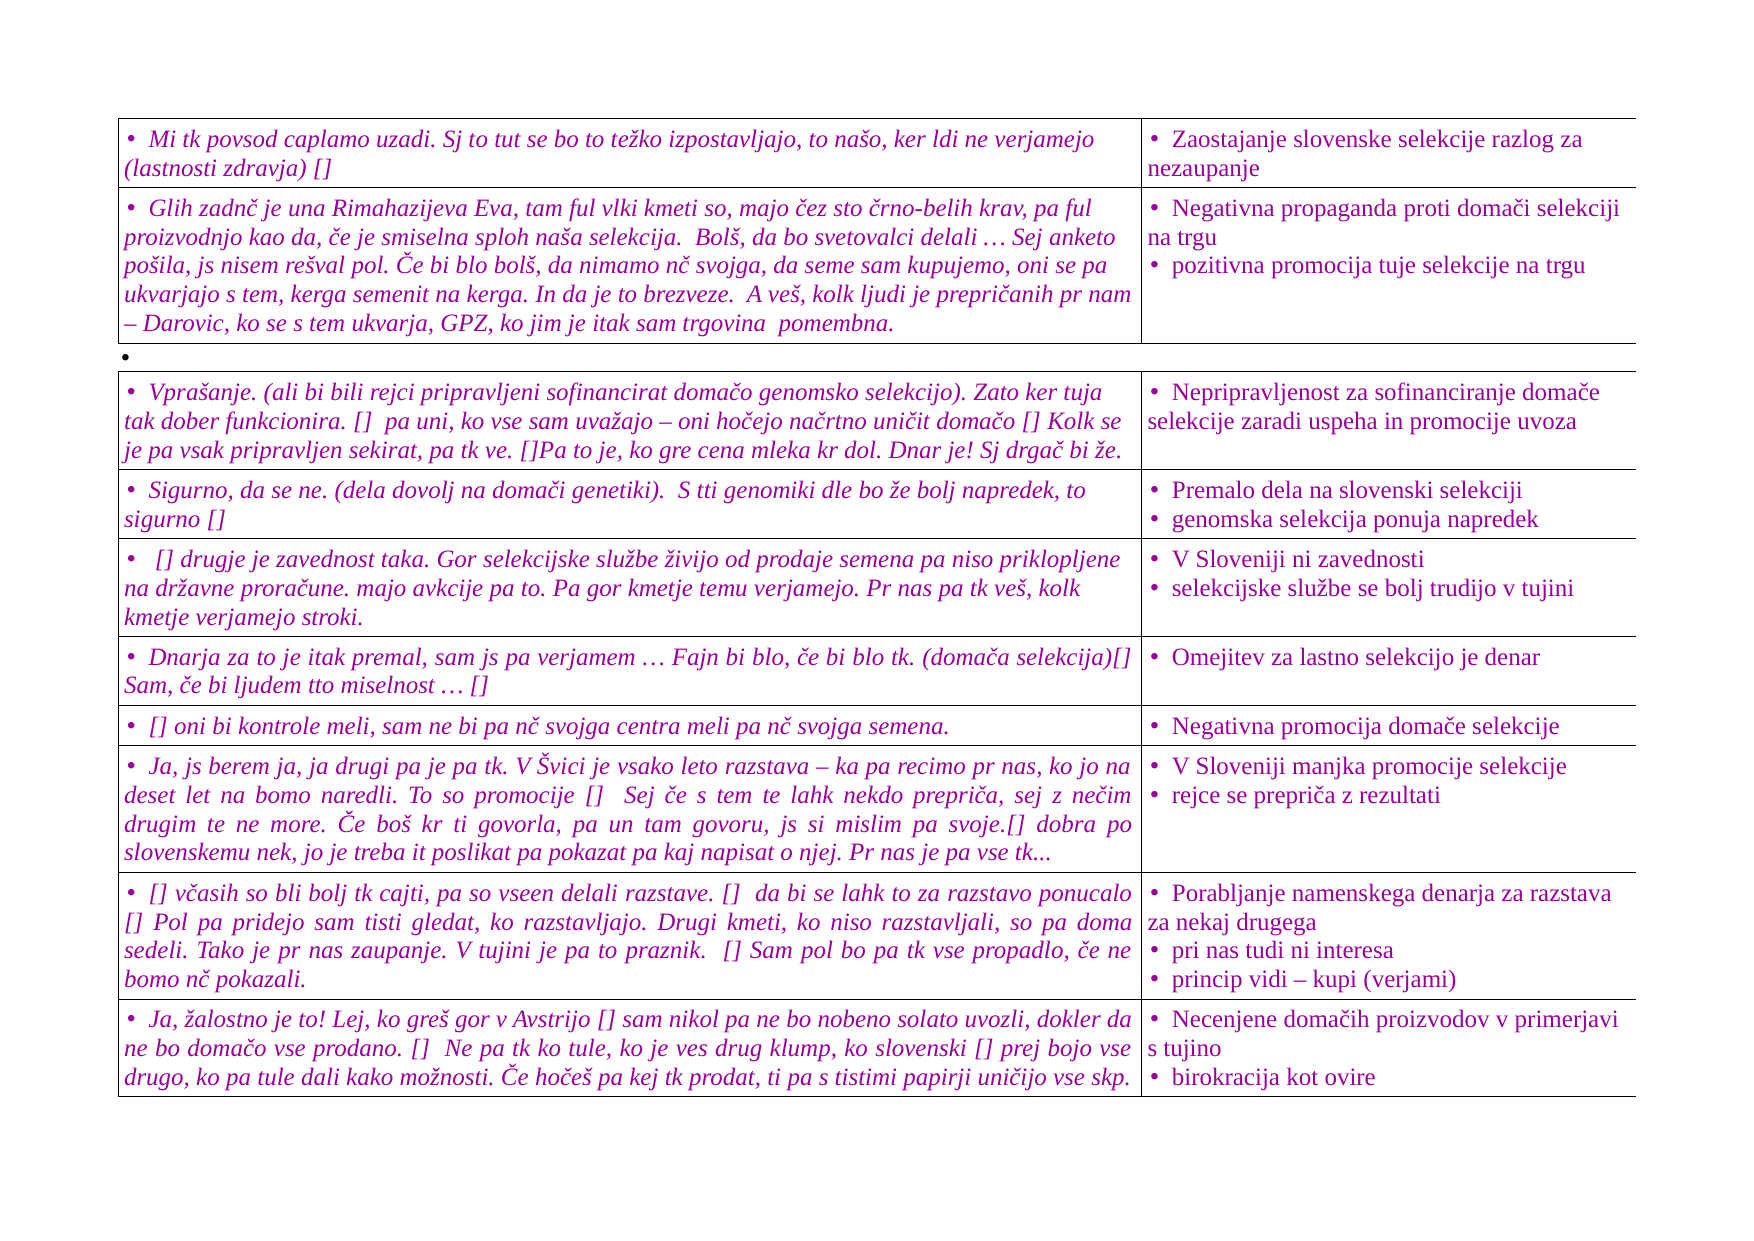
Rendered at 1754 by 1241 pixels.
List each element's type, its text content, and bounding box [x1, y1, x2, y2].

table_header Zaostajanje slovenske selekcije razlog za nezaupanje [1142, 119, 1636, 187]
table_cell Glih zadnč je una Rimahazijeva Eva, tam ful vlki kmeti so, majo čez sto črno-belih krav, pa ful proizvodnjo kao da, če je smiselna sploh naša selekcija. Bolš, da bo svetovalci delali … Sej anketo pošila, js nisem rešval pol. Če bi blo bolš, da nimamo nč svojga, da seme sam kupujemo, oni se pa ukvarjajo s tem, kerga semenit na kerga. In da je to brezveze. A veš, kolk ljudi je prepričanih pr nam – Darovic, ko se s tem ukvarja, GPZ, ko jim je itak sam trgovina pomembna. [119, 188, 1141, 342]
table_cell Omejitev za lastno selekcijo je denar [1142, 637, 1636, 705]
table_cell V Sloveniji manjka promocije selekcije rejce se prepriča z rezultati [1142, 746, 1636, 872]
table_cell Premalo dela na slovenski selekciji genomska selekcija ponuja napredek [1142, 470, 1636, 538]
table_header Vprašanje. (ali bi bili rejci pripravljeni sofinancirat domačo genomsko selekcijo). Zato ker tuja tak dober funkcionira. [] pa uni, ko vse sam uvažajo – oni hočejo načrtno uničit domačo [] Kolk se je pa vsak pripravljen sekirat, pa tk ve. []Pa to je, ko gre cena mleka kr dol. Dnar je! Sj drgač bi že. [119, 372, 1141, 469]
table_header Mi tk povsod caplamo uzadi. Sj to tut se bo to težko izpostavljajo, to našo, ker ldi ne verjamejo (lastnosti zdravja) [] [119, 119, 1141, 187]
table_cell [] oni bi kontrole meli, sam ne bi pa nč svojga centra meli pa nč svojga semena. [119, 706, 1141, 745]
table_cell Necenjene domačih proizvodov v primerjavi s tujino birokracija kot ovire [1142, 1000, 1636, 1096]
table_cell Porabljanje namenskega denarja za razstava za nekaj drugega pri nas tudi ni interesa princip vidi – kupi (verjami) [1142, 873, 1636, 998]
table_cell Ja, js berem ja, ja drugi pa je pa tk. V Švici je vsako leto razstava – ka pa recimo pr nas, ko jo na deset let na bomo naredli. To so promocije [] Sej če s tem te lahk nekdo prepriča, sej z nečim drugim te ne more. Če boš kr ti govorla, pa un tam govoru, js si mislim pa svoje.[] dobra po slovenskemu nek, jo je treba it poslikat pa pokazat pa kaj napisat o njej. Pr nas je pa vse tk... [119, 746, 1141, 872]
table_cell Ja, žalostno je to! Lej, ko greš gor v Avstrijo [] sam nikol pa ne bo nobeno solato uvozli, dokler da ne bo domačo vse prodano. [] Ne pa tk ko tule, ko je ves drug klump, ko slovenski [] prej bojo vse drugo, ko pa tule dali kako možnosti. Če hočeš pa kej tk prodat, ti pa s tistimi papirji uničijo vse skp. [119, 1000, 1141, 1096]
table_header Nepripravljenost za sofinanciranje domače selekcije zaradi uspeha in promocije uvoza [1142, 372, 1636, 469]
table_cell [] včasih so bli bolj tk cajti, pa so vseen delali razstave. [] da bi se lahk to za razstavo ponucalo [] Pol pa pridejo sam tisti gledat, ko razstavljajo. Drugi kmeti, ko niso razstavljali, so pa doma sedeli. Tako je pr nas zaupanje. V tujini je pa to praznik. [] Sam pol bo pa tk vse propadlo, če ne bomo nč pokazali. [119, 873, 1141, 998]
table_cell Negativna propaganda proti domači selekciji na trgu pozitivna promocija tuje selekcije na trgu [1142, 188, 1636, 342]
table_cell Negativna promocija domače selekcije [1142, 706, 1636, 745]
table_cell Sigurno, da se ne. (dela dovolj na domači genetiki). S tti genomiki dle bo že bolj napredek, to sigurno [] [119, 470, 1141, 538]
table_cell V Sloveniji ni zavednosti selekcijske službe se bolj trudijo v tujini [1142, 539, 1636, 636]
table_cell Dnarja za to je itak premal, sam js pa verjamem … Fajn bi blo, če bi blo tk. (domača selekcija)[] Sam, če bi ljudem tto miselnost … [] [119, 637, 1141, 705]
table_cell [] drugje je zavednost taka. Gor selekcijske službe živijo od prodaje semena pa niso priklopljene na državne proračune. majo avkcije pa to. Pa gor kmetje temu verjamejo. Pr nas pa tk veš, kolk kmetje verjamejo stroki. [119, 539, 1141, 636]
